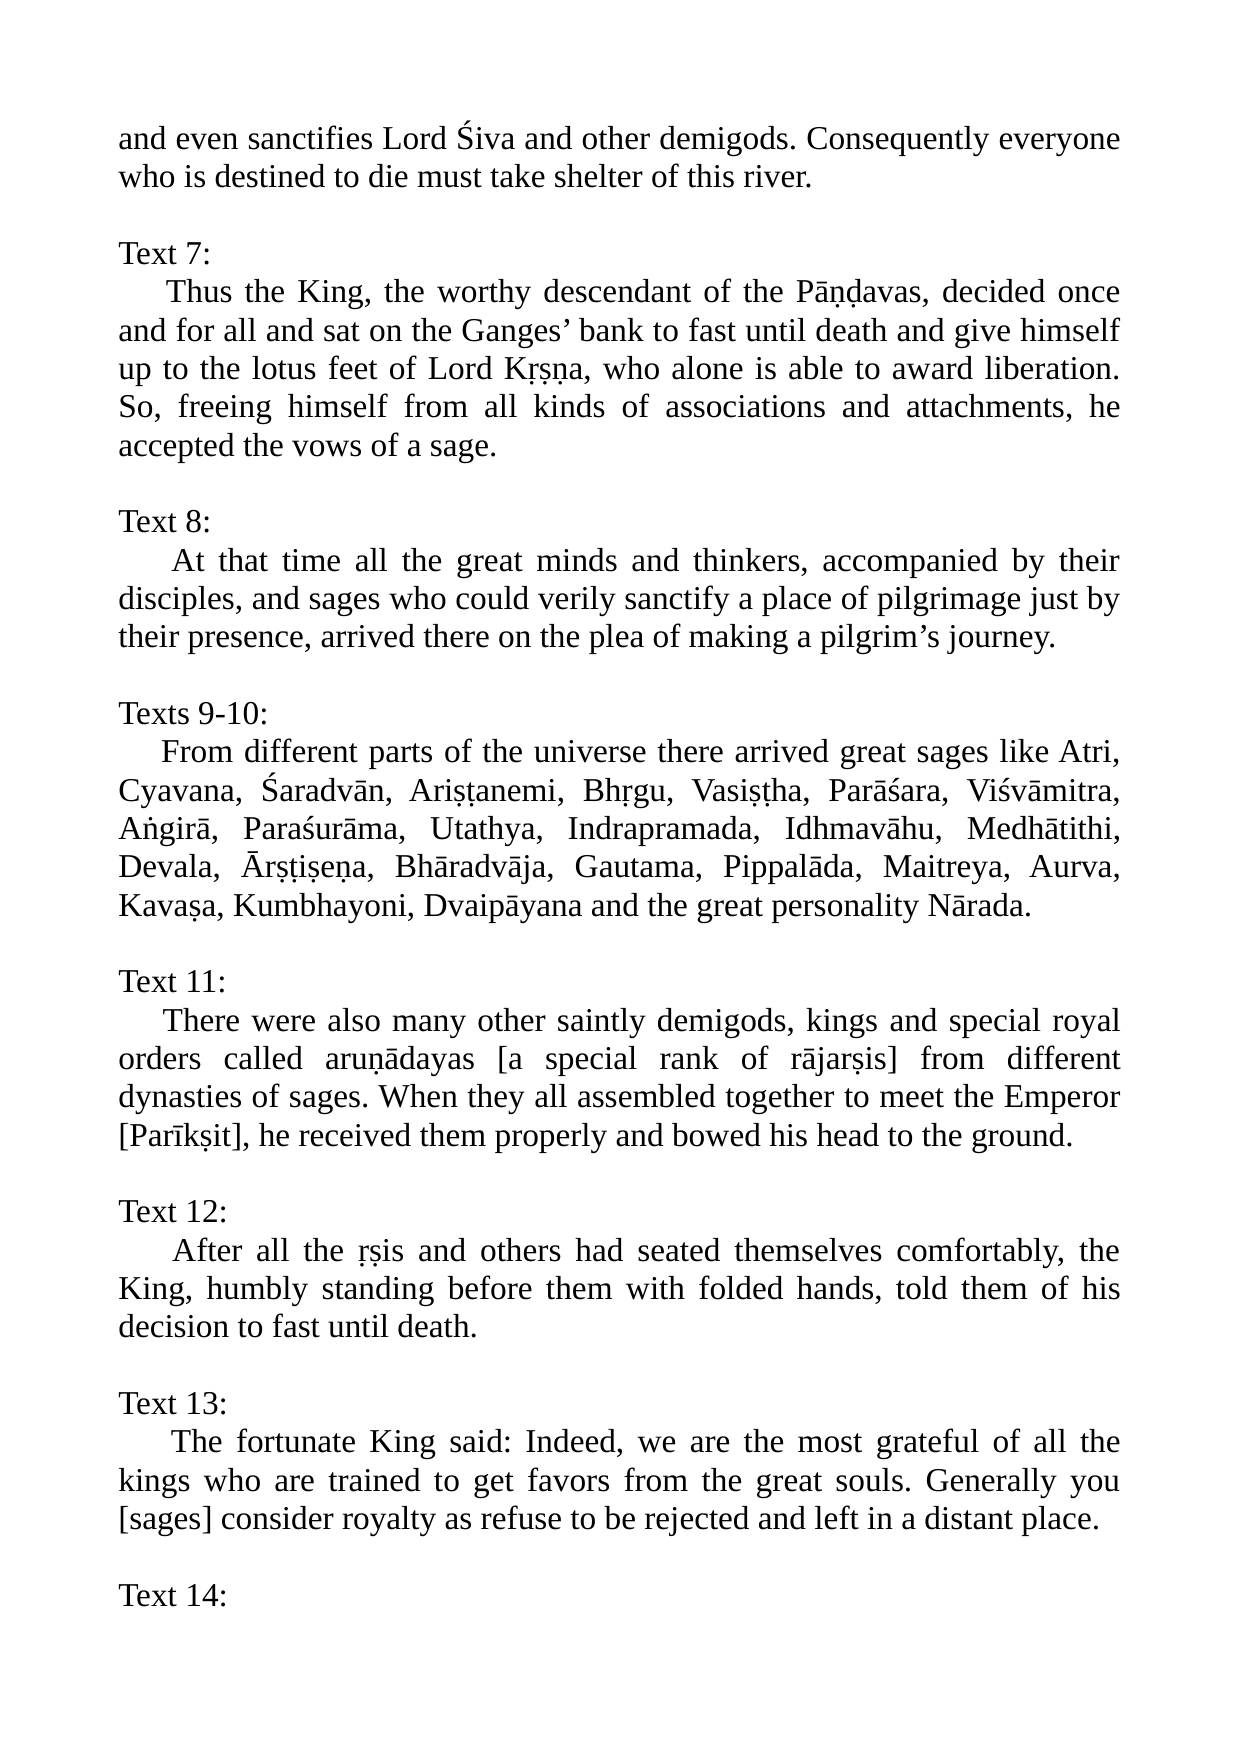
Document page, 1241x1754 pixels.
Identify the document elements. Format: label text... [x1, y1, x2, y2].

text From different parts of the universe there arrived great sages like Atri, Cyavana, Śaradvān, Ariṣṭanemi, Bhṛgu, Vasiṣṭha, Parāśara, Viśvāmitra, Aṅgirā, Paraśurāma, Utathya, Indrapramada, Idhmavāhu, Medhātithi, Devala, Ārṣṭiṣeṇa, Bhāradvāja, Gautama, Pippalāda, Maitreya, Aurva, Kavaṣa, Kumbhayoni, Dvaipāyana and the great personality Nārada. [118, 731, 1122, 923]
text Text 11: [118, 961, 1122, 1000]
text The fortunate King said: Indeed, we are the most grateful of all the kings who are trained to get favors from the great souls. Generally you [sages] consider royalty as refuse to be rejected and left in a distant place. [118, 1421, 1122, 1536]
text Text 14: [118, 1575, 1122, 1613]
text Thus the King, the worthy descendant of the Pāṇḍavas, decided once and for all and sat on the Ganges’ bank to fast until death and give himself up to the lotus feet of Lord Kṛṣṇa, who alone is able to award liberation. So, freeing himself from all kinds of associations and attachments, he accepted the vows of a sage. [118, 271, 1122, 463]
text There were also many other saintly demigods, kings and special royal orders called aruṇādayas [a special rank of rājarṣis] from different dynasties of sages. When they all assembled together to meet the Emperor [Parīkṣit], he received them properly and bowed his head to the ground. [118, 1000, 1122, 1153]
text At that time all the great minds and thinkers, accompanied by their disciples, and sages who could verily sanctify a place of pilgrimage just by their presence, arrived there on the plea of making a pilgrim’s journey. [118, 540, 1122, 655]
text Text 8: [118, 501, 1122, 540]
text After all the ṛṣis and others had seated themselves comfortably, the King, humbly standing before them with folded hands, told them of his decision to fast until death. [118, 1230, 1122, 1345]
text Text 13: [118, 1383, 1122, 1421]
text Text 12: [118, 1191, 1122, 1230]
text Text 7: [118, 233, 1122, 271]
text Texts 9-10: [118, 693, 1122, 731]
text and even sanctifies Lord Śiva and other demigods. Consequently everyone who is destined to die must take shelter of this river. [118, 118, 1122, 195]
